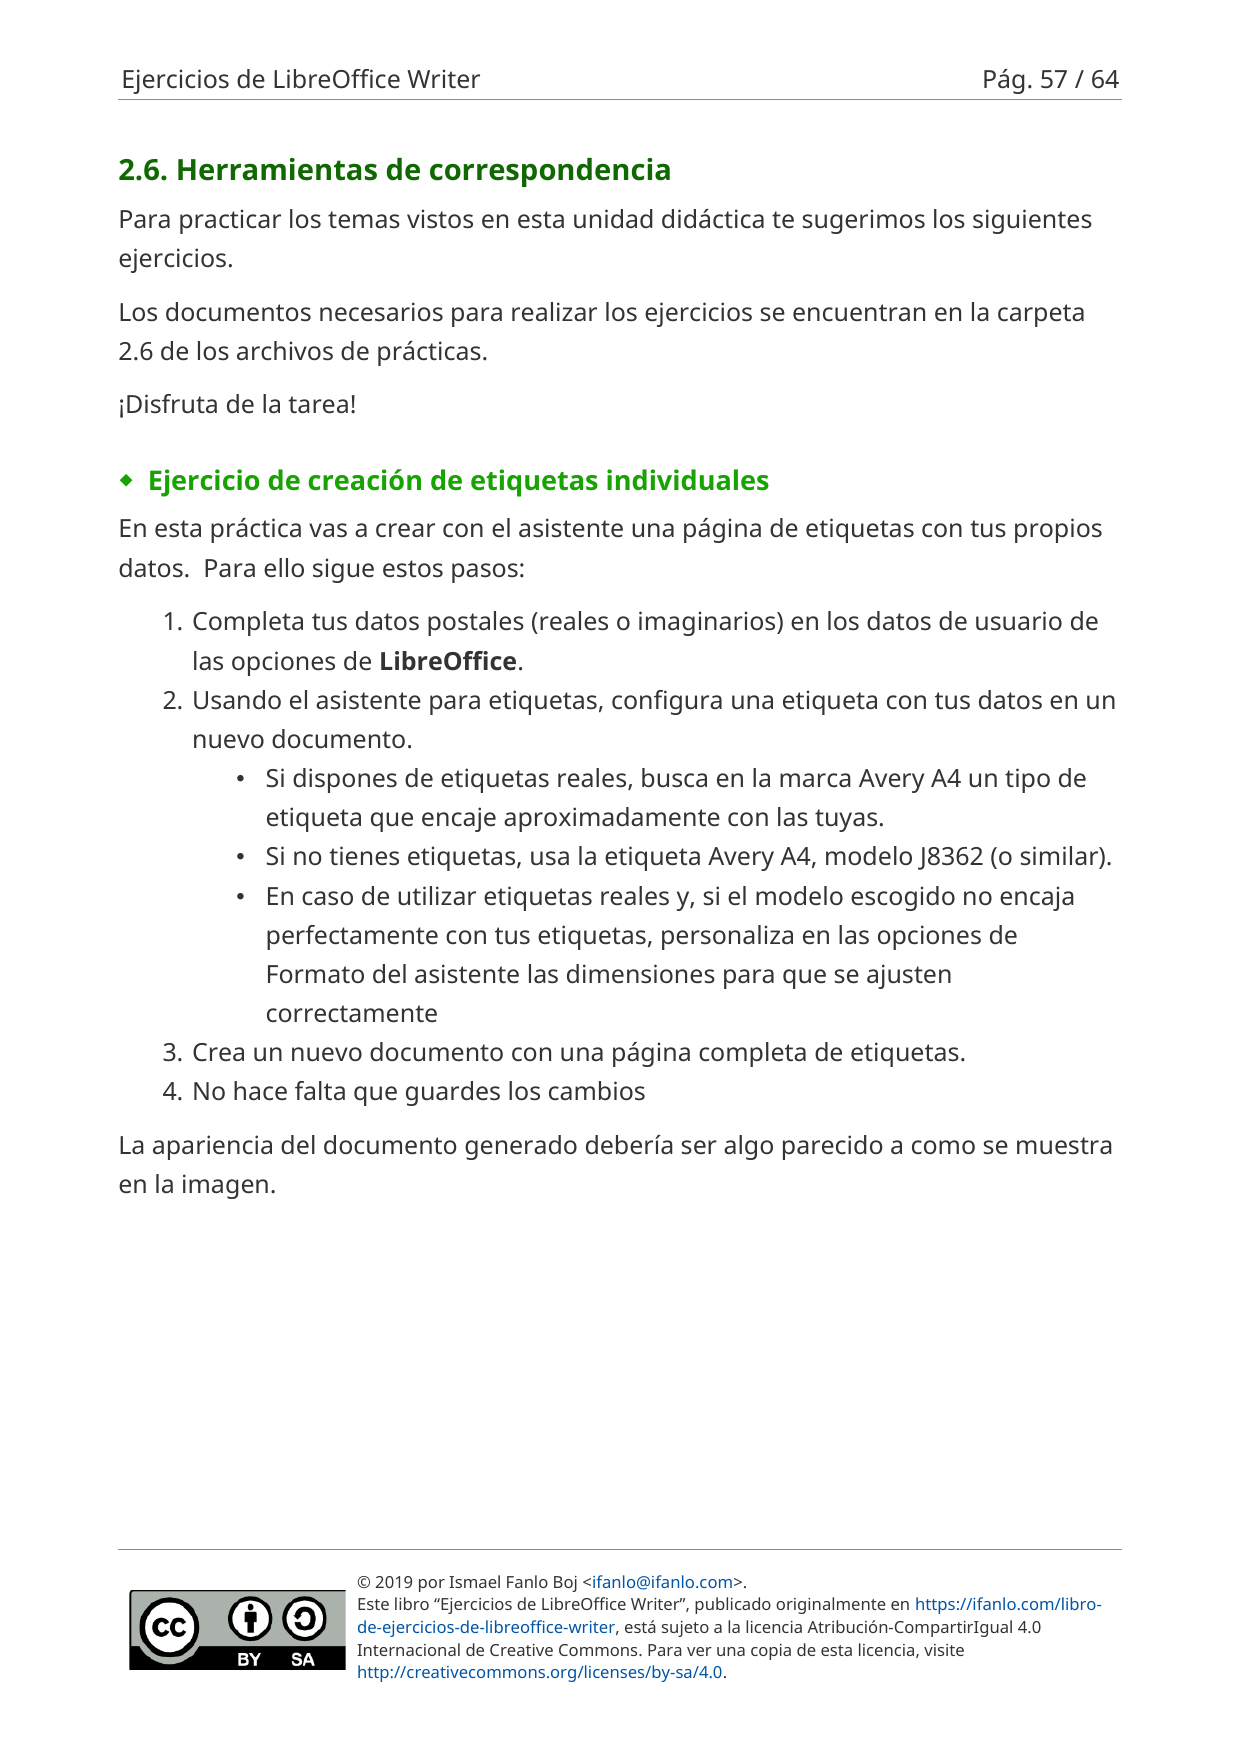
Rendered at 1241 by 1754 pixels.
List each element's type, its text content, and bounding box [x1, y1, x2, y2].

list Completa tus datos postales (reales o imaginarios) en los datos de usuario de las opciones de LibreOffice. [162, 604, 1122, 677]
list No hace falta que guardes los cambios [162, 1074, 1122, 1108]
subtitle 2.6. Herramientas de correspondencia [118, 149, 1122, 189]
list Si dispones de etiquetas reales, busca en la marca Avery A4 un tipo de etiqueta que encaje aproximadamente con las tuyas. [236, 761, 1122, 834]
text En esta práctica vas a crear con el asistente una página de etiquetas con tus propios datos. Para ello sigue estos pasos: [118, 511, 1122, 584]
text ¡Disfruta de la tarea! [118, 387, 1122, 421]
subtitle Ejercicio de creación de etiquetas individuales [118, 462, 1122, 498]
list Usando el asistente para etiquetas, configura una etiqueta con tus datos en un nuevo documento. [162, 682, 1122, 756]
list En caso de utilizar etiquetas reales y, si el modelo escogido no encaja perfectamente con tus etiquetas, personaliza en las opciones de Formato del asistente las dimensiones para que se ajusten correctamente [236, 878, 1122, 1030]
text La apariencia del documento generado debería ser algo parecido a como se muestra en la imagen. [118, 1128, 1122, 1201]
text Los documentos necesarios para realizar los ejercicios se encuentran en la carpeta 2.6 de los archivos de prácticas. [118, 294, 1122, 367]
picture [129, 1590, 346, 1670]
list Crea un nuevo documento con una página completa de etiquetas. [162, 1035, 1122, 1069]
list Si no tienes etiquetas, usa la etiqueta Avery A4, modelo J8362 (o similar). [236, 839, 1122, 873]
text Para practicar los temas vistos en esta unidad didáctica te sugerimos los siguientes ejercicios. [118, 201, 1122, 274]
